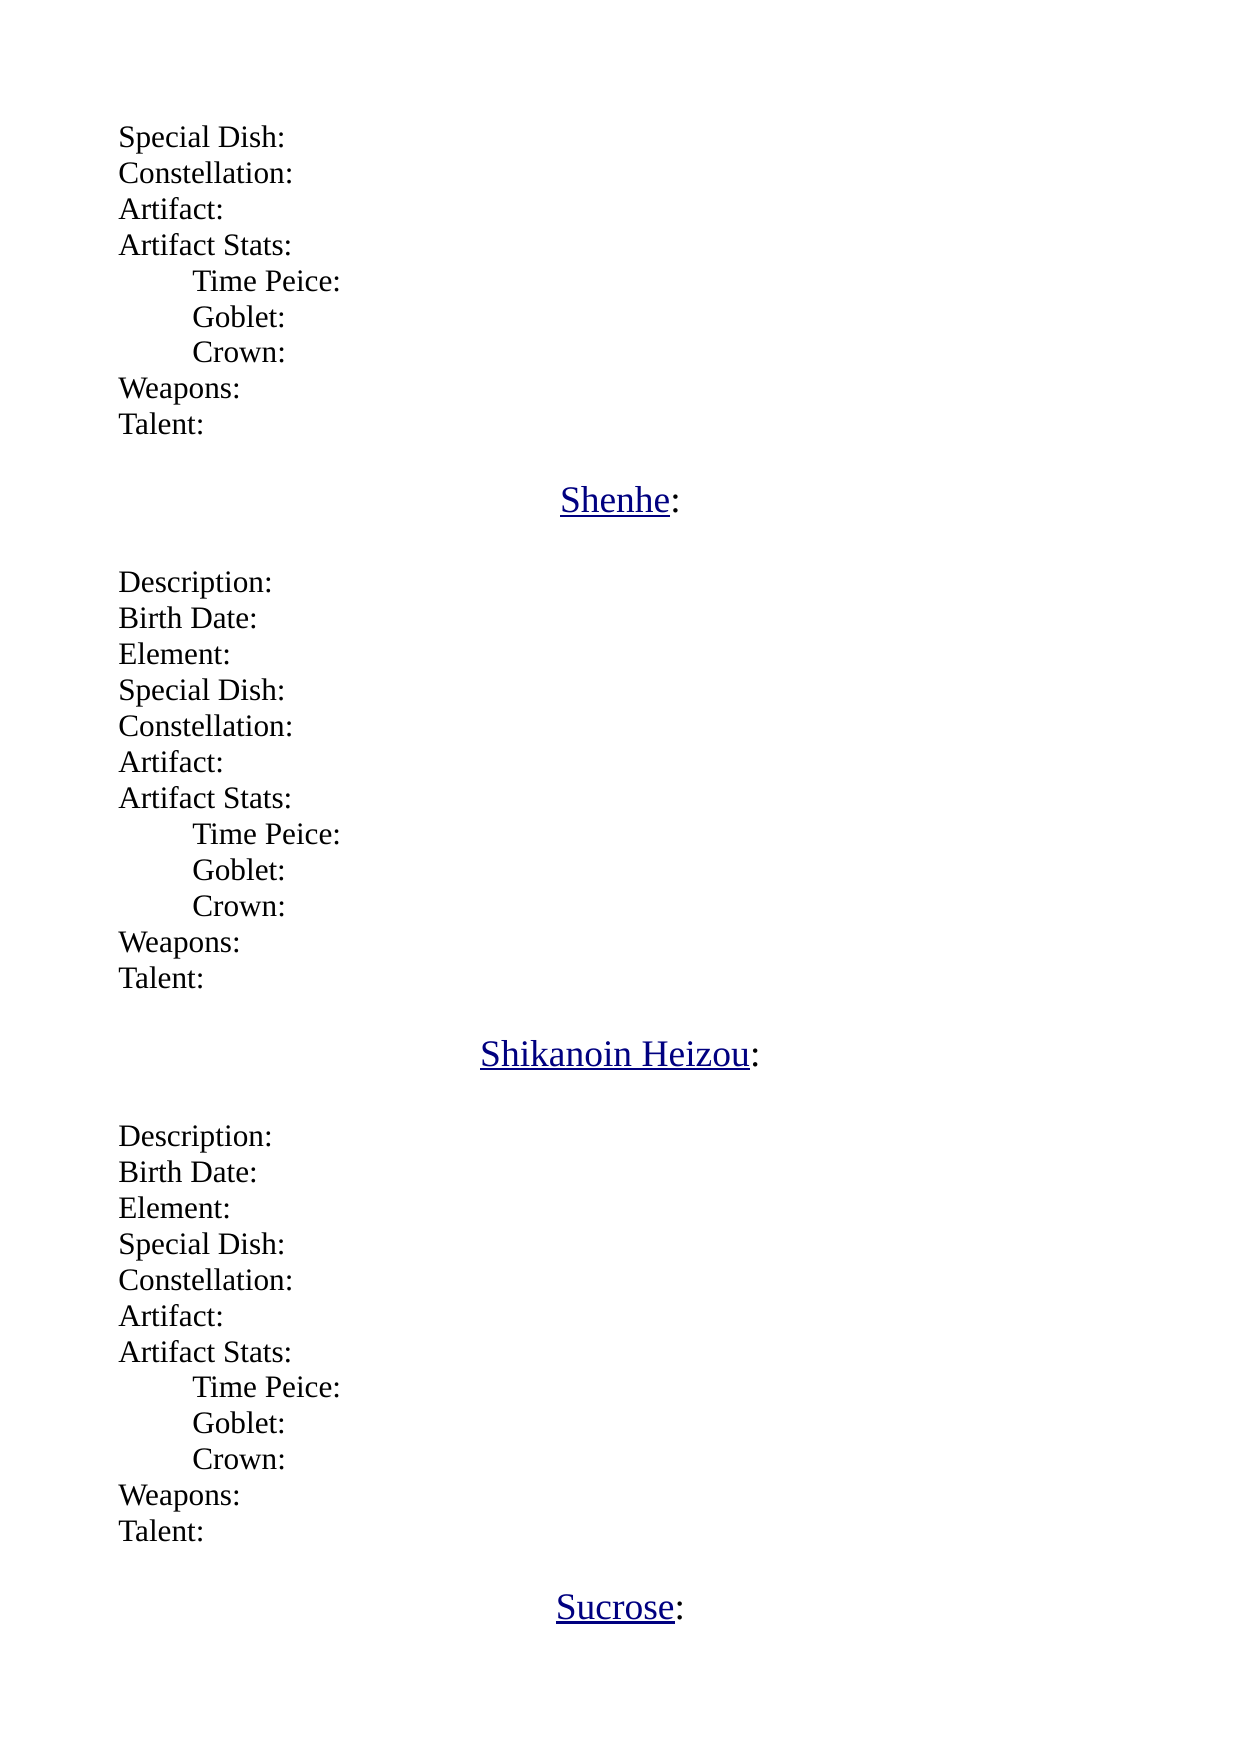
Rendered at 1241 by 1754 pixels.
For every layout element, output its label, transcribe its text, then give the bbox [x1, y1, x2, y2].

text Description: [118, 1117, 1122, 1153]
text Time Peice: [118, 262, 1122, 298]
text Special Dish: [118, 672, 1122, 707]
text Element: [118, 636, 1122, 672]
text Goblet: [118, 1405, 1122, 1441]
text Weapons: [118, 923, 1122, 959]
text Sucrose: [118, 1584, 1122, 1627]
text Goblet: [118, 851, 1122, 887]
text Constellation: [118, 154, 1122, 190]
text Shenhe: [118, 477, 1122, 521]
text Constellation: [118, 1261, 1122, 1297]
text Birth Date: [118, 600, 1122, 636]
text Artifact Stats: [118, 779, 1122, 815]
text Birth Date: [118, 1153, 1122, 1189]
text Shikanoin Heizou: [118, 1031, 1122, 1074]
text Artifact: [118, 190, 1122, 226]
text Element: [118, 1189, 1122, 1225]
text Time Peice: [118, 815, 1122, 851]
text Talent: [118, 959, 1122, 995]
text Special Dish: [118, 1225, 1122, 1261]
text Artifact: [118, 743, 1122, 779]
text Crown: [118, 1441, 1122, 1477]
text Special Dish: [118, 118, 1122, 154]
text Description: [118, 564, 1122, 600]
text Crown: [118, 334, 1122, 370]
text Constellation: [118, 707, 1122, 743]
text Crown: [118, 887, 1122, 923]
text Time Peice: [118, 1369, 1122, 1405]
text Artifact: [118, 1297, 1122, 1333]
text Artifact Stats: [118, 226, 1122, 262]
text Talent: [118, 406, 1122, 442]
text Goblet: [118, 298, 1122, 334]
text Artifact Stats: [118, 1333, 1122, 1369]
text Weapons: [118, 370, 1122, 406]
text Talent: [118, 1512, 1122, 1548]
text Weapons: [118, 1477, 1122, 1512]
